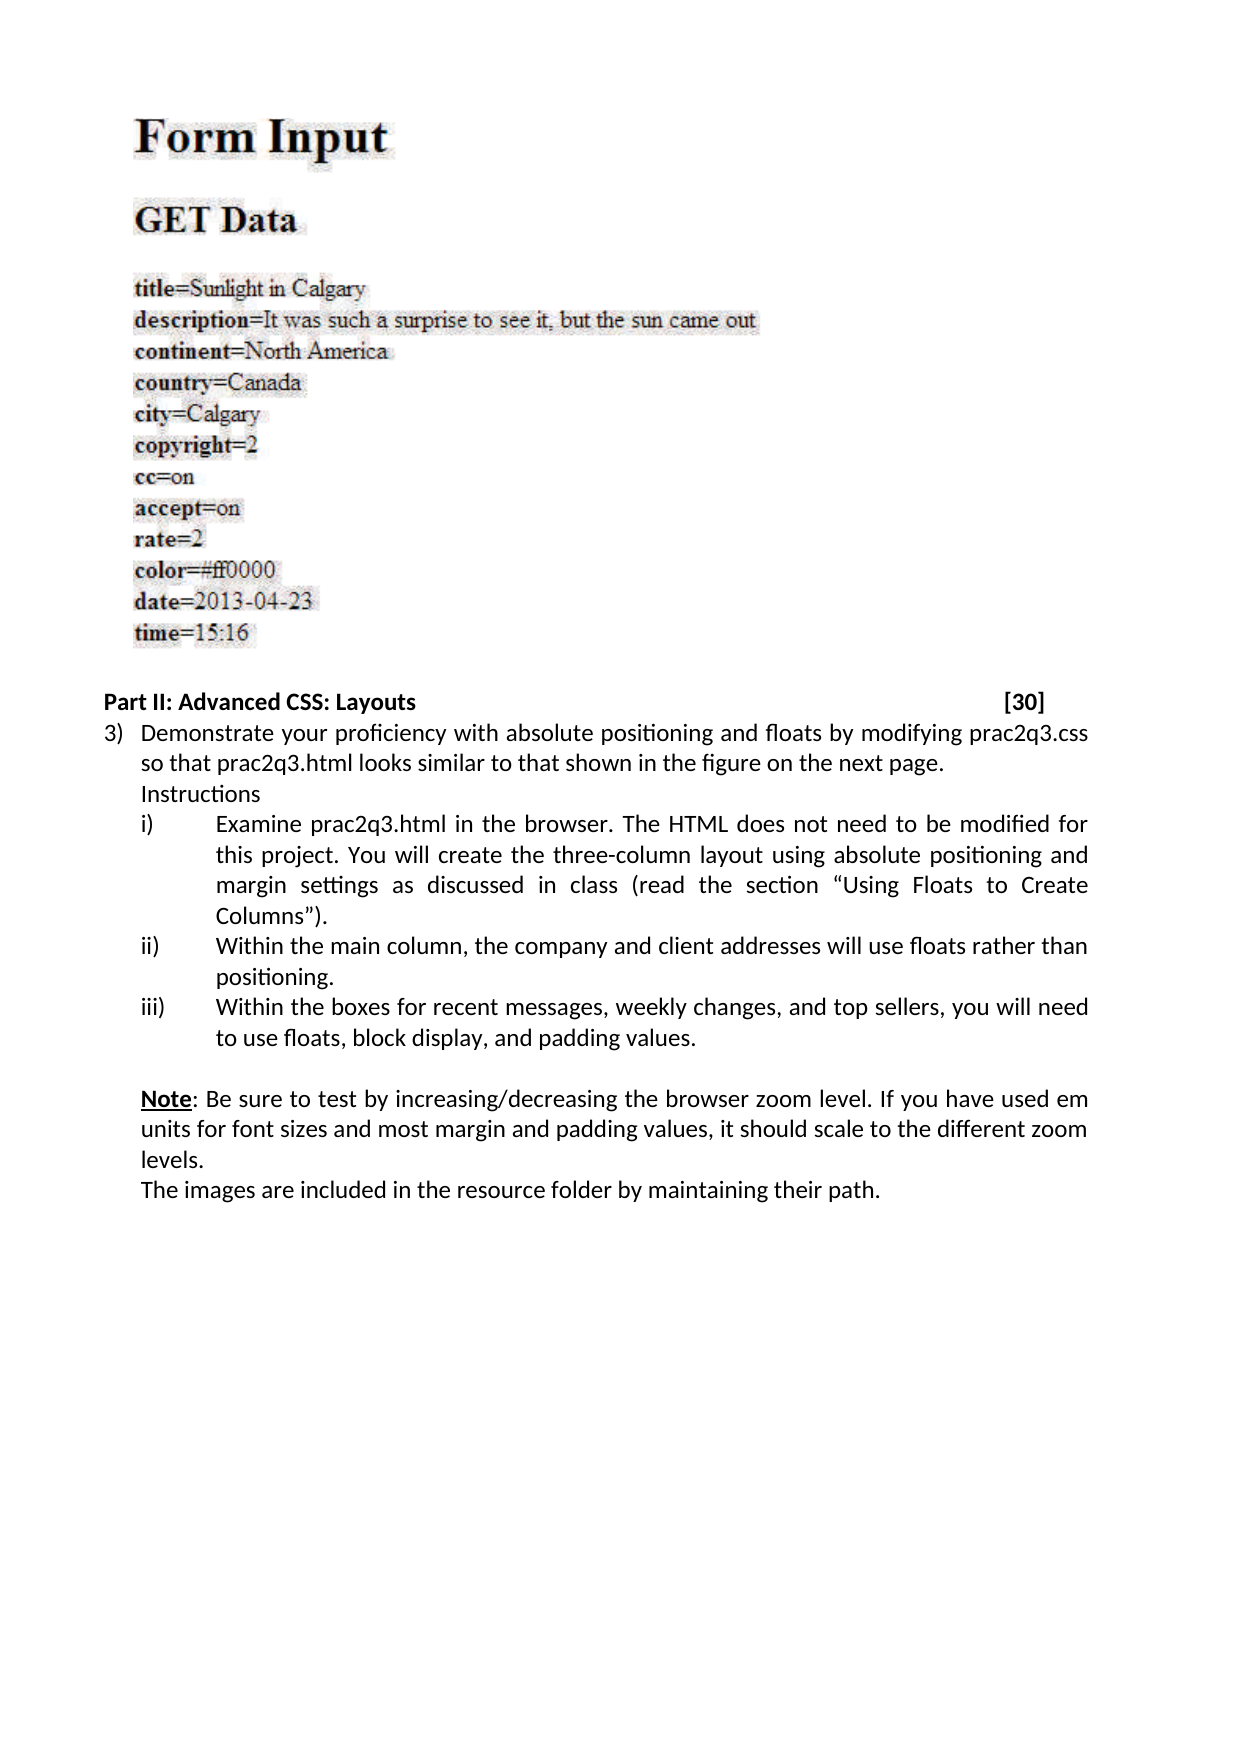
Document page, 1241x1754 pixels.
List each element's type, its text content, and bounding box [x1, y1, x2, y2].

text Instructions [141, 778, 1090, 808]
list Examine prac2q3.html in the browser. The HTML does not need to be modified for this project. You will create the three-column layout using absolute positioning and margin settings as discussed in class (read the section “Using Floats to Create Columns”). [141, 808, 1090, 930]
text Part II: Advanced CSS: Layouts [30] [103, 686, 1090, 717]
text Note: Be sure to test by increasing/decreasing the browser zoom level. If you have used em units for font sizes and most margin and padding values, it should scale to the different zoom levels. [141, 1083, 1090, 1174]
list Within the boxes for recent messages, weekly changes, and top sellers, you will need to use floats, block display, and padding values. [141, 991, 1090, 1052]
text The images are included in the resource folder by maintaining their path. [141, 1174, 1090, 1205]
list Demonstrate your proficiency with absolute positioning and floats by modifying prac2q3.css so that prac2q3.html looks similar to that shown in the figure on the next page. [103, 717, 1090, 778]
list Within the main column, the company and client addresses will use floats rather than positioning. [141, 930, 1090, 991]
